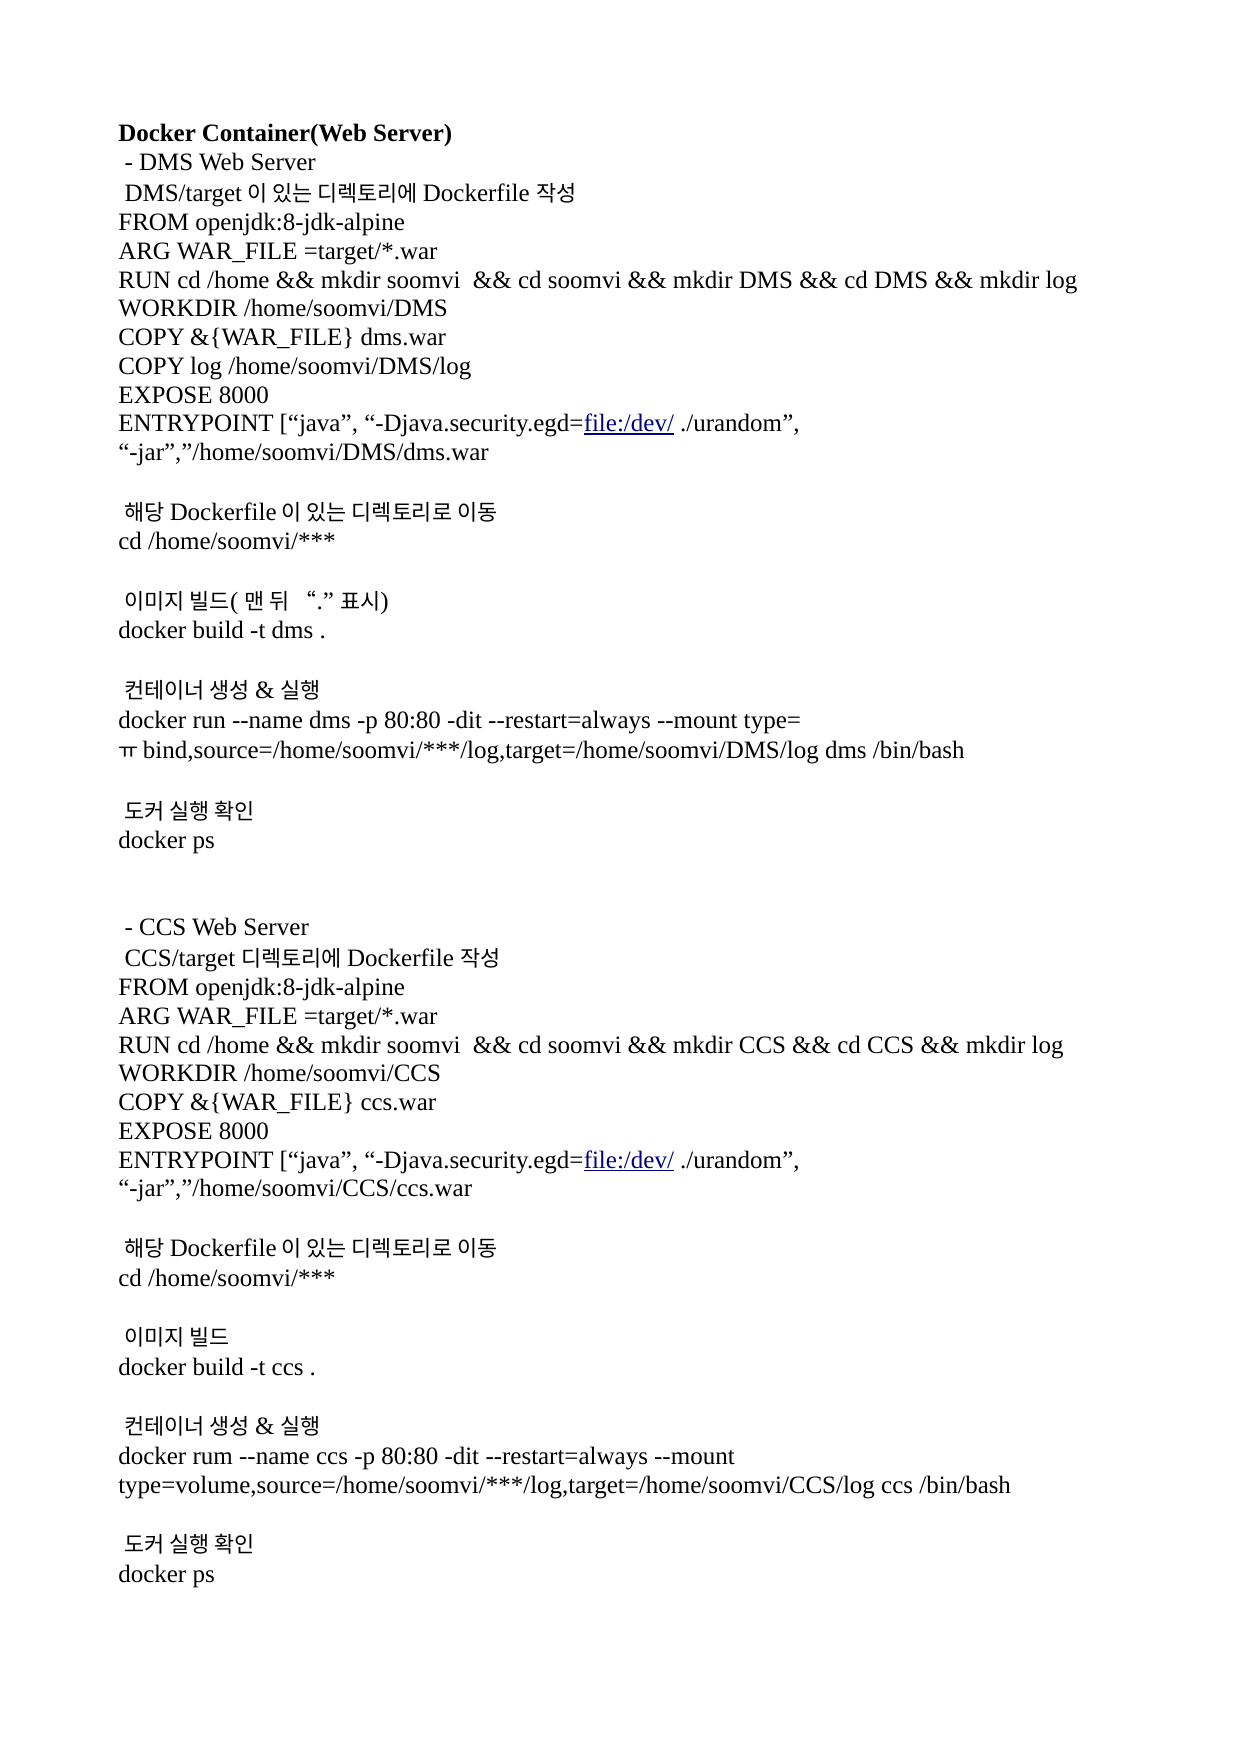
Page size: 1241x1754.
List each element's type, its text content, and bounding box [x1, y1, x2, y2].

text ARG WAR_FILE =target/*.war [118, 1001, 1122, 1030]
text docker ps [118, 826, 1122, 854]
text 이미지 빌드 [118, 1320, 1122, 1352]
text 이미지 빌드( 맨 뒤 “.” 표시) [118, 584, 1122, 616]
text - CCS Web Server [118, 912, 1122, 941]
text cd /home/soomvi/*** [118, 526, 1122, 555]
text FROM openjdk:8-jdk-alpine [118, 972, 1122, 1001]
text ENTRYPOINT [“java”, “-Djava.security.egd=file:/dev/ ./urandom”, “-jar”,”/home/soomvi/DMS/dms.war [118, 408, 1122, 466]
text 도커 실행 확인 [118, 794, 1122, 826]
text COPY log /home/soomvi/DMS/log [118, 351, 1122, 380]
text RUN cd /home && mkdir soomvi && cd soomvi && mkdir CCS && cd CCS && mkdir log [118, 1030, 1122, 1058]
text CCS/target 디렉토리에 Dockerfile 작성 [118, 941, 1122, 972]
text ARG WAR_FILE =target/*.war [118, 236, 1122, 265]
text RUN cd /home && mkdir soomvi && cd soomvi && mkdir DMS && cd DMS && mkdir log [118, 265, 1122, 293]
text cd /home/soomvi/*** [118, 1263, 1122, 1291]
text docker rum --name ccs -p 80:80 -dit --restart=always --mount type=volume,source=/home/soomvi/***/log,target=/home/soomvi/CCS/log ccs /bin/bash [118, 1441, 1122, 1498]
text COPY &{WAR_FILE} dms.war [118, 322, 1122, 351]
text 해당 Dockerfile이 있는 디렉토리로 이동 [118, 1231, 1122, 1263]
text 컨테이너 생성 & 실행 [118, 673, 1122, 705]
text WORKDIR /home/soomvi/CCS [118, 1058, 1122, 1087]
text docker ps [118, 1559, 1122, 1588]
text docker build -t ccs . [118, 1352, 1122, 1381]
text EXPOSE 8000 [118, 380, 1122, 408]
text FROM openjdk:8-jdk-alpine [118, 207, 1122, 236]
text DMS/target이 있는 디렉토리에 Dockerfile 작성 [118, 176, 1122, 207]
text COPY &{WAR_FILE} ccs.war [118, 1087, 1122, 1116]
text EXPOSE 8000 [118, 1116, 1122, 1145]
text - DMS Web Server [118, 147, 1122, 176]
text ENTRYPOINT [“java”, “-Djava.security.egd=file:/dev/ ./urandom”, “-jar”,”/home/soomvi/CCS/ccs.war [118, 1145, 1122, 1202]
text 해당 Dockerfile이 있는 디렉토리로 이동 [118, 495, 1122, 526]
text docker build -t dms . [118, 616, 1122, 644]
text WORKDIR /home/soomvi/DMS [118, 293, 1122, 322]
text 도커 실행 확인 [118, 1527, 1122, 1559]
text Docker Container(Web Server) [118, 118, 1122, 147]
text docker run --name dms -p 80:80 -dit --restart=always --mount type=ㅠbind,source=/home/soomvi/***/log,target=/home/soomvi/DMS/log dms /bin/bash [118, 705, 1122, 765]
text 컨테이너 생성 & 실행 [118, 1409, 1122, 1441]
